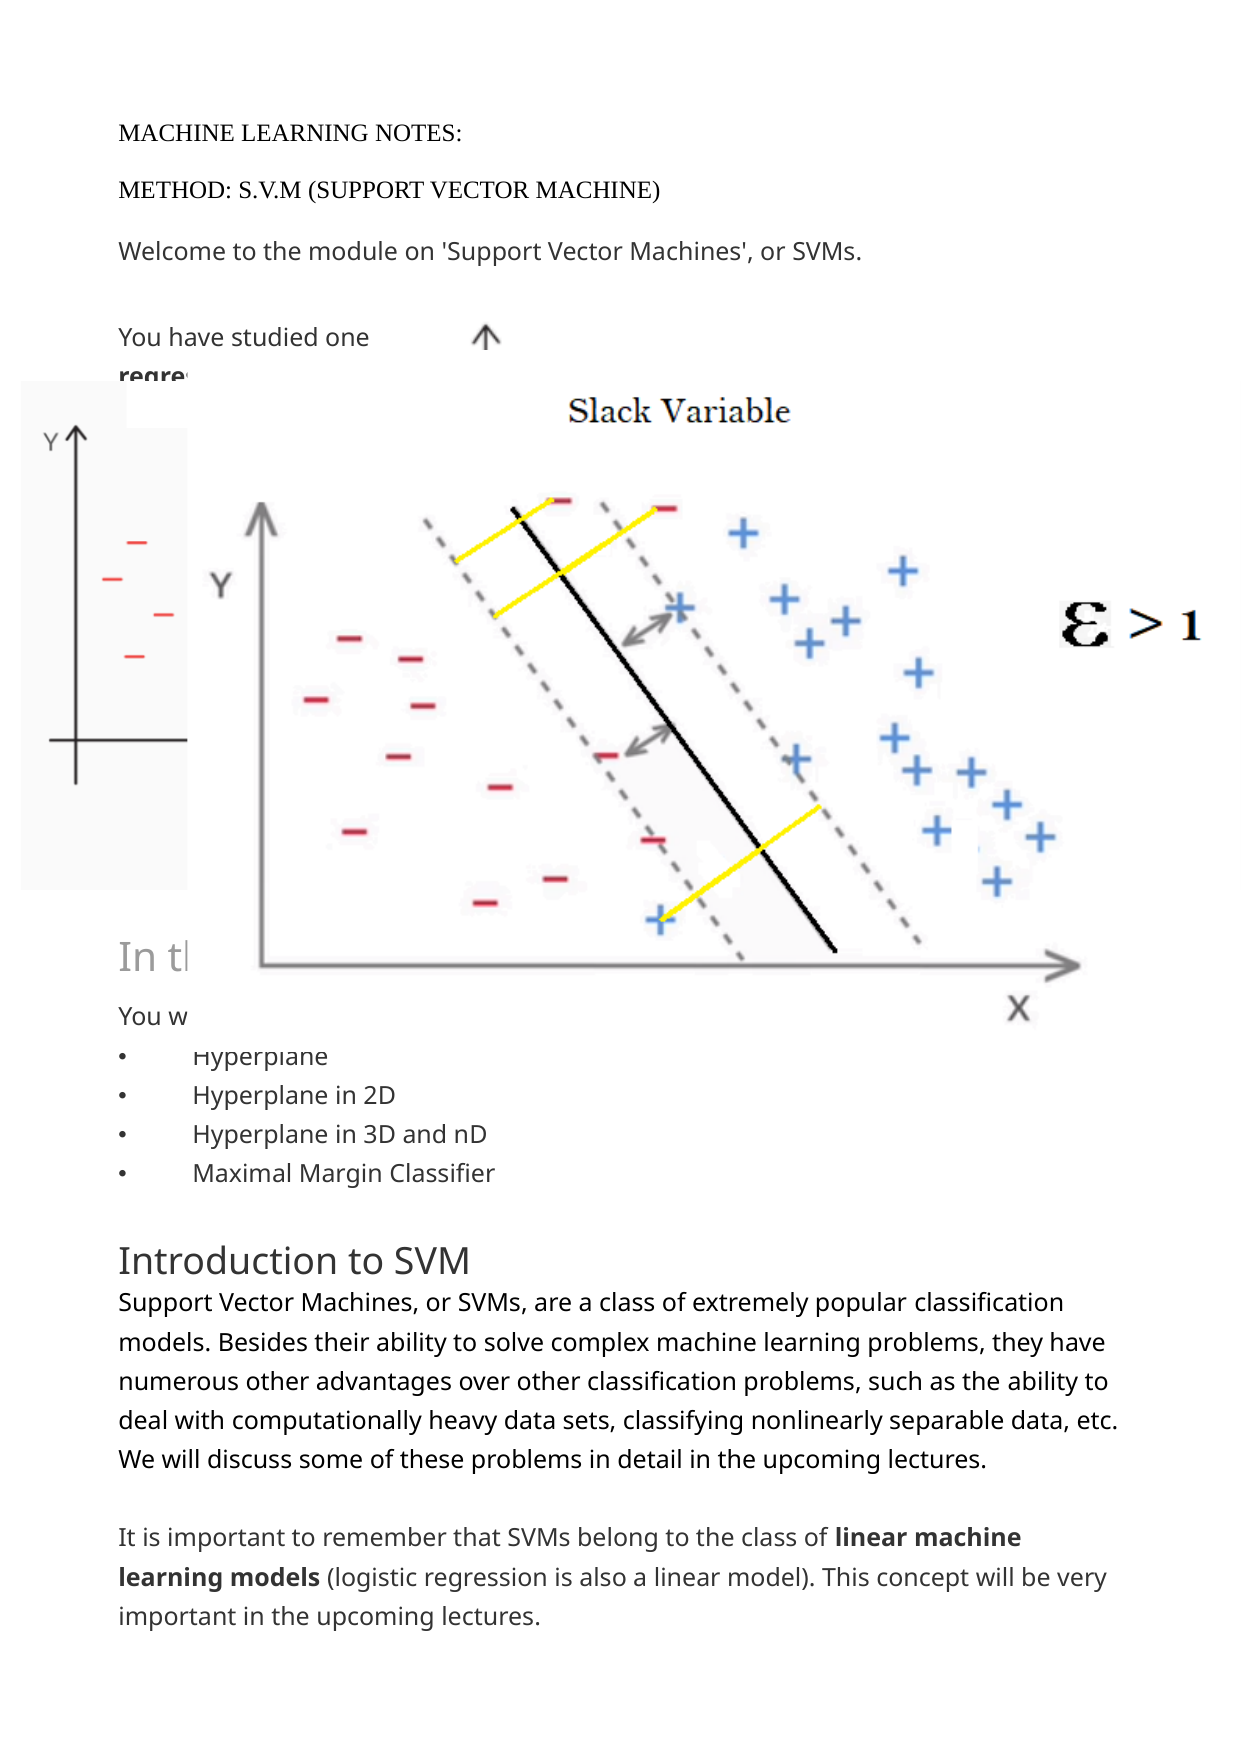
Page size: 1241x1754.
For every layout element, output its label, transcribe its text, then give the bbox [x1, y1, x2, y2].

list Maximal Margin Classifier [118, 1156, 1122, 1190]
text Support Vector Machines, or SVMs, are a class of extremely popular classification models. Besides their ability to solve complex machine learning problems, they have numerous other advantages over other classification problems, such as the ability to deal with computationally heavy data sets, classifying nonlinearly separable data, etc. We will discuss some of these problems in detail in the upcoming lectures. [118, 1285, 1122, 1476]
text Welcome to the module on 'Support Vector Machines', or SVMs. [118, 233, 1122, 267]
text It is important to remember that SVMs belong to the class of linear machine learning models (logistic regression is also a linear model). This concept will be very important in the upcoming lectures. [118, 1520, 1122, 1632]
subtitle Introduction to SVM [118, 1234, 1122, 1285]
list Hyperplane in 2D [118, 1077, 1122, 1111]
list Hyperplane [118, 1038, 1122, 1072]
list Hyperplane in 3D and nD [118, 1117, 1122, 1151]
subtitle In this session [118, 928, 187, 983]
text You will understand the following concepts: [118, 999, 187, 1033]
text METHOD: S.V.M (SUPPORT VECTOR MACHINE) [118, 176, 1122, 204]
text You have studied one of the most well-known classification models, i.e. logistic regression. Though these models are widely used in industries such as banking, e-commerce etc. and applications such as default prediction and text classification, they find limited use in more complex classification problems, such as image classification. [118, 320, 376, 381]
text MACHINE LEARNING NOTES: [118, 118, 1122, 147]
